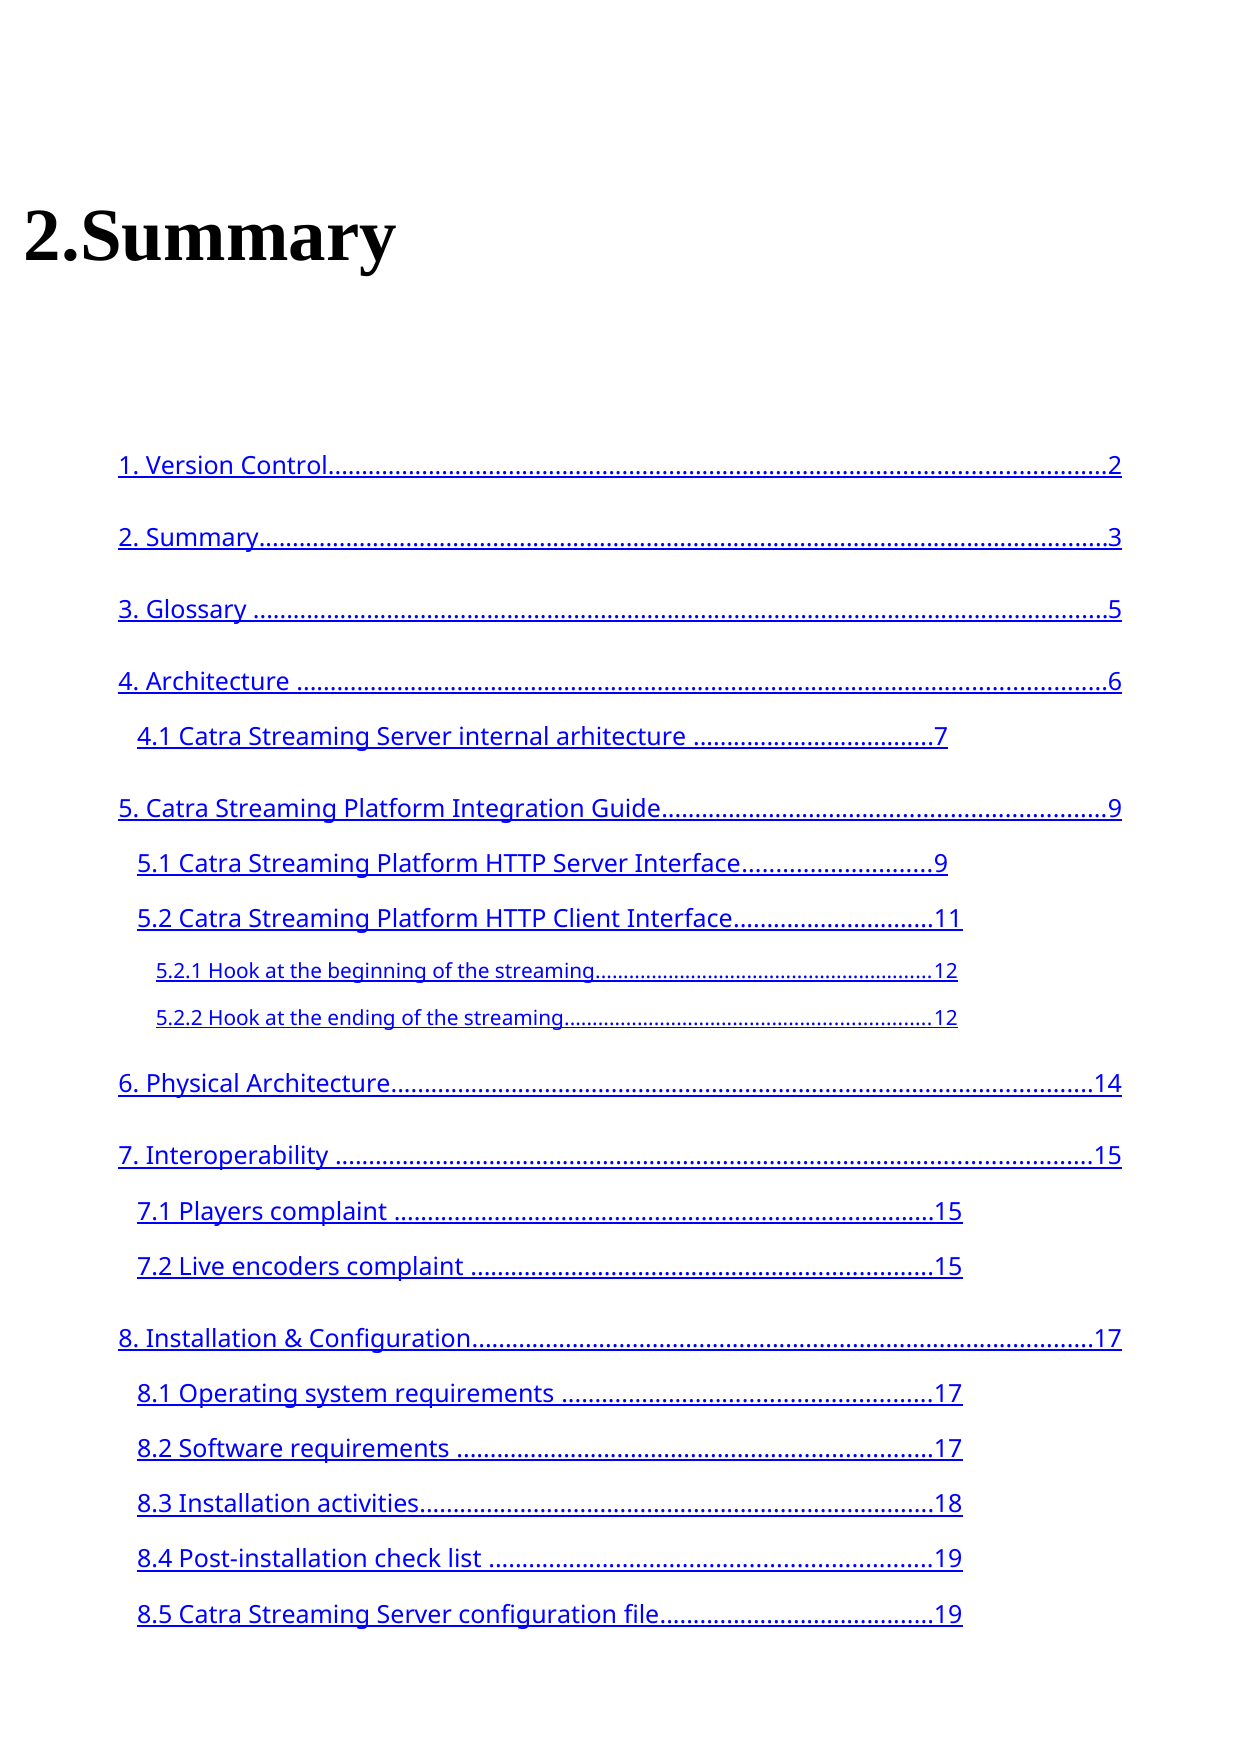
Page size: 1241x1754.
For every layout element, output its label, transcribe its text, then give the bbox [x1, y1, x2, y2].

text [118, 478, 1122, 482]
text 3. Glossary 5 [118, 591, 1122, 620]
text 5.2.2 Hook at the ending of the streaming 12 [156, 1003, 1122, 1031]
text 8. Installation & Configuration 17 [118, 1320, 1122, 1349]
text 7. Interoperability 15 [118, 1138, 1122, 1167]
text 5. Catra Streaming Platform Integration Guide 9 [118, 790, 1122, 819]
text 5.1 Catra Streaming Platform HTTP Server Interface 9 [137, 846, 1122, 879]
text 7.1 Players complaint 15 [137, 1193, 1122, 1227]
text 4. Architecture 6 [118, 663, 1122, 692]
text 4.1 Catra Streaming Server internal arhitecture 7 [137, 718, 1122, 752]
text 6. Physical Architecture 14 [118, 1066, 1122, 1095]
text 8.5 Catra Streaming Server configuration file 19 [137, 1596, 1122, 1630]
subtitle Summary [24, 210, 1122, 273]
text 8.1 Operating system requirements 17 [137, 1376, 1122, 1409]
text 8.3 Installation activities 18 [137, 1486, 1122, 1520]
text 5.2.1 Hook at the beginning of the streaming 12 [156, 956, 1122, 984]
text 2. Summary 3 [118, 519, 1122, 548]
text 1. Version Control 2 [118, 448, 1122, 476]
text 8.4 Post-installation check list 19 [137, 1541, 1122, 1575]
text 8.2 Software requirements 17 [137, 1431, 1122, 1465]
text 7.2 Live encoders complaint 15 [137, 1248, 1122, 1282]
text 5.2 Catra Streaming Platform HTTP Client Interface 11 [137, 901, 1122, 935]
